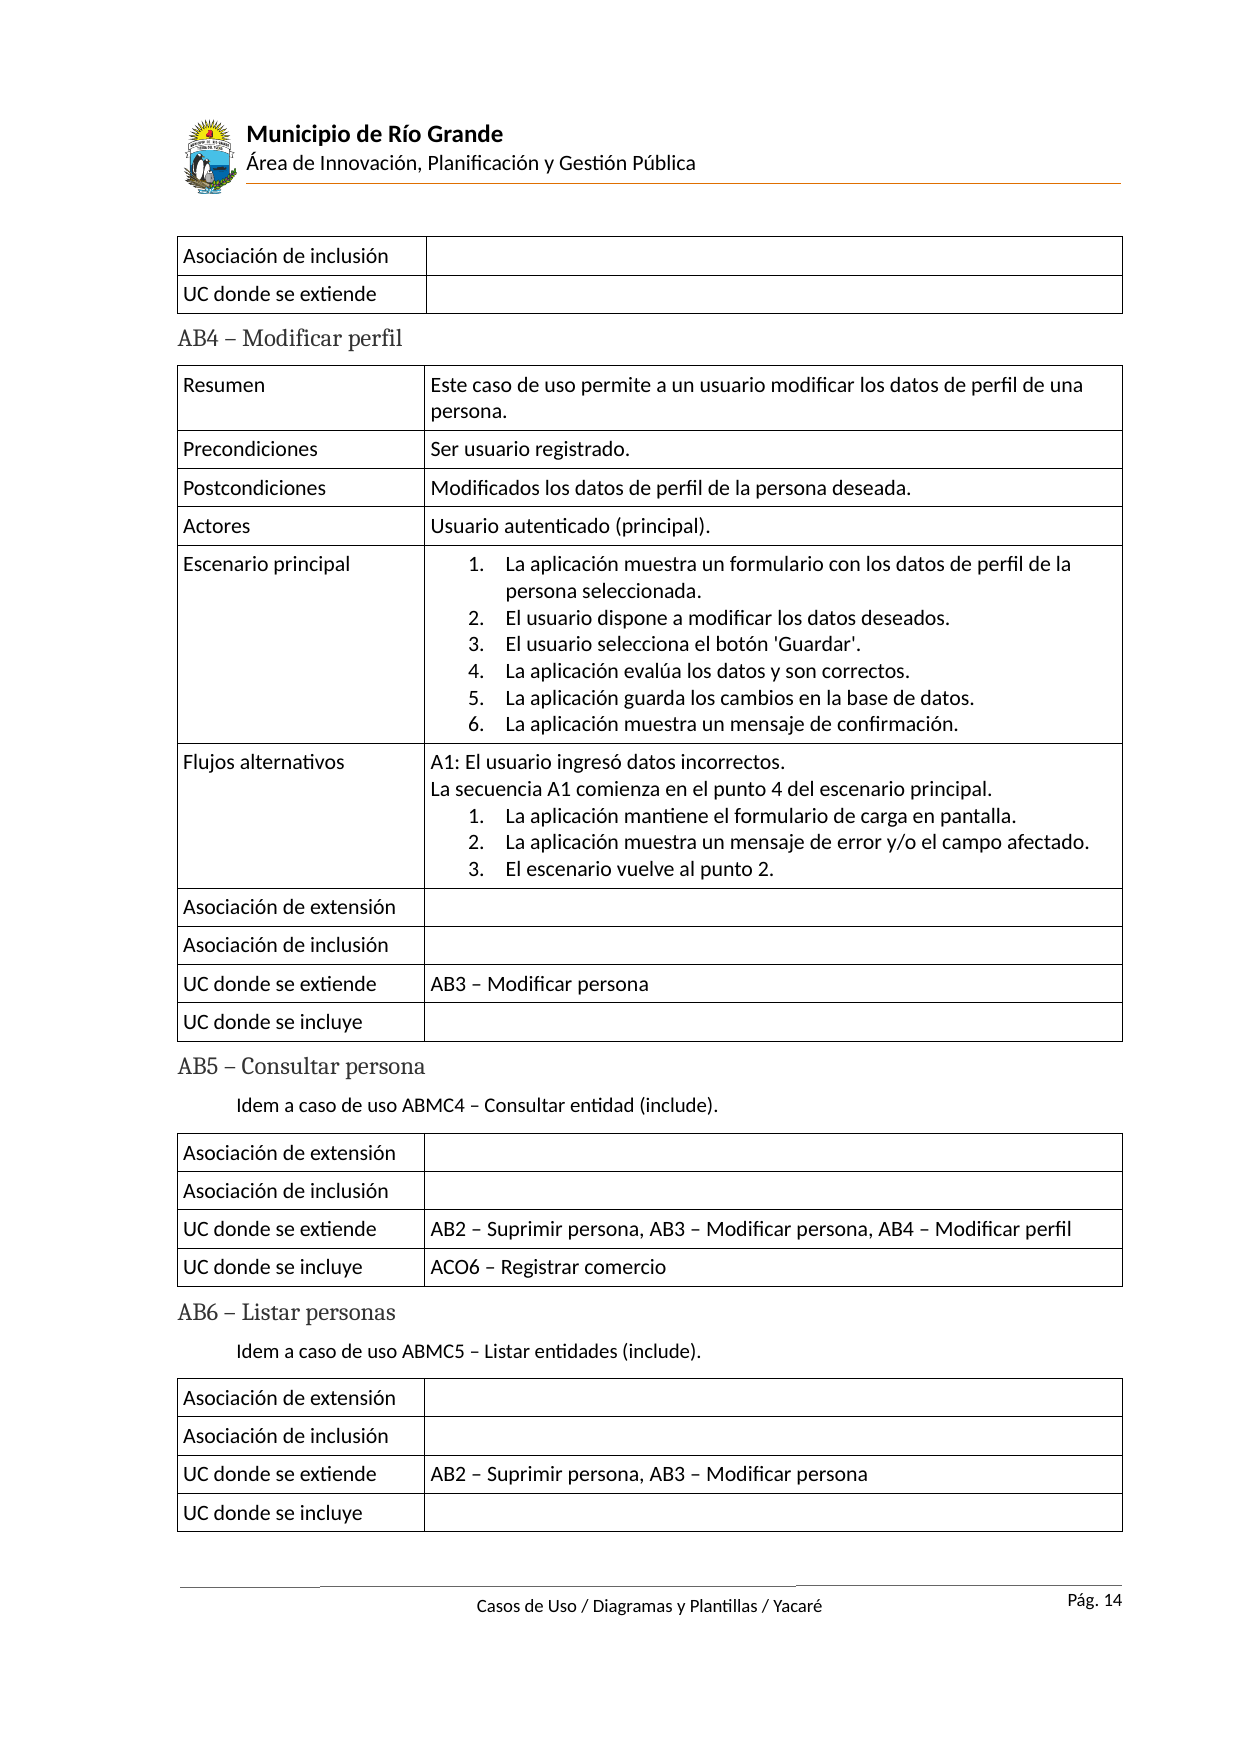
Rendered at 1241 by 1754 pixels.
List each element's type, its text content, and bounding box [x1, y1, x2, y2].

table_cell [425, 1417, 1122, 1455]
table_header [425, 1134, 1122, 1171]
text Idem a caso de uso ABMC4 – Consultar entidad (include). [177, 1093, 1122, 1118]
table_cell Ser usuario registrado. [425, 431, 1122, 468]
table_cell UC donde se extiende [178, 965, 424, 1002]
table_cell Escenario principal [178, 546, 424, 743]
table_cell Asociación de inclusión [178, 1417, 424, 1455]
table_cell [425, 1172, 1122, 1209]
table_cell UC donde se extiende [178, 1456, 424, 1493]
text Idem a caso de uso ABMC5 – Listar entidades (include). [177, 1338, 1122, 1363]
table_cell A1: El usuario ingresó datos incorrectos. La secuencia A1 comienza en el punto 4 del escenario principal. La aplicación mantiene el formulario de carga en pantalla. La aplicación muestra un mensaje de error y/o el campo afectado. El escenario vuelve al punto 2. [425, 744, 1122, 888]
subtitle AB6 – Listar personas [177, 1298, 1122, 1326]
table_cell AB2 – Suprimir persona, AB3 – Modificar persona, AB4 – Modificar perfil [425, 1210, 1122, 1248]
table_cell Asociación de inclusión [178, 237, 426, 274]
table_cell ACO6 – Registrar comercio [425, 1249, 1122, 1286]
table_header [425, 1379, 1122, 1416]
table_cell Asociación de inclusión [178, 927, 424, 964]
table_header Este caso de uso permite a un usuario modificar los datos de perfil de una persona. [425, 366, 1122, 430]
table_header Resumen [178, 366, 424, 430]
table_cell UC donde se extiende [178, 1210, 424, 1248]
table_cell UC donde se incluye [178, 1249, 424, 1286]
table_cell Usuario autenticado (principal). [425, 507, 1122, 544]
table_cell UC donde se extiende [178, 276, 426, 313]
table_cell UC donde se incluye [178, 1494, 424, 1531]
table_cell La aplicación muestra un formulario con los datos de perfil de la persona seleccionada. El usuario dispone a modificar los datos deseados. El usuario selecciona el botón 'Guardar'. La aplicación evalúa los datos y son correctos. La aplicación guarda los cambios en la base de datos. La aplicación muestra un mensaje de confirmación. [425, 546, 1122, 743]
table_cell [427, 237, 1122, 274]
table_cell Postcondiciones [178, 469, 424, 506]
table_cell AB2 – Suprimir persona, AB3 – Modificar persona [425, 1456, 1122, 1493]
table_cell [425, 927, 1122, 964]
table_cell Flujos alternativos [178, 744, 424, 888]
table_cell AB3 – Modificar persona [425, 965, 1122, 1002]
table_cell Asociación de extensión [178, 889, 424, 926]
subtitle AB5 – Consultar persona [177, 1052, 1122, 1081]
table_cell Asociación de inclusión [178, 1172, 424, 1209]
table_cell [427, 276, 1122, 313]
table_cell [425, 889, 1122, 926]
table_cell Modificados los datos de perfil de la persona deseada. [425, 469, 1122, 506]
table_cell UC donde se incluye [178, 1003, 424, 1041]
table_cell Actores [178, 507, 424, 544]
table_header Asociación de extensión [178, 1379, 424, 1416]
table_cell [425, 1494, 1122, 1531]
subtitle AB4 – Modificar perfil [177, 324, 1122, 353]
table_header Asociación de extensión [178, 1134, 424, 1171]
table_cell [425, 1003, 1122, 1041]
table_cell Precondiciones [178, 431, 424, 468]
